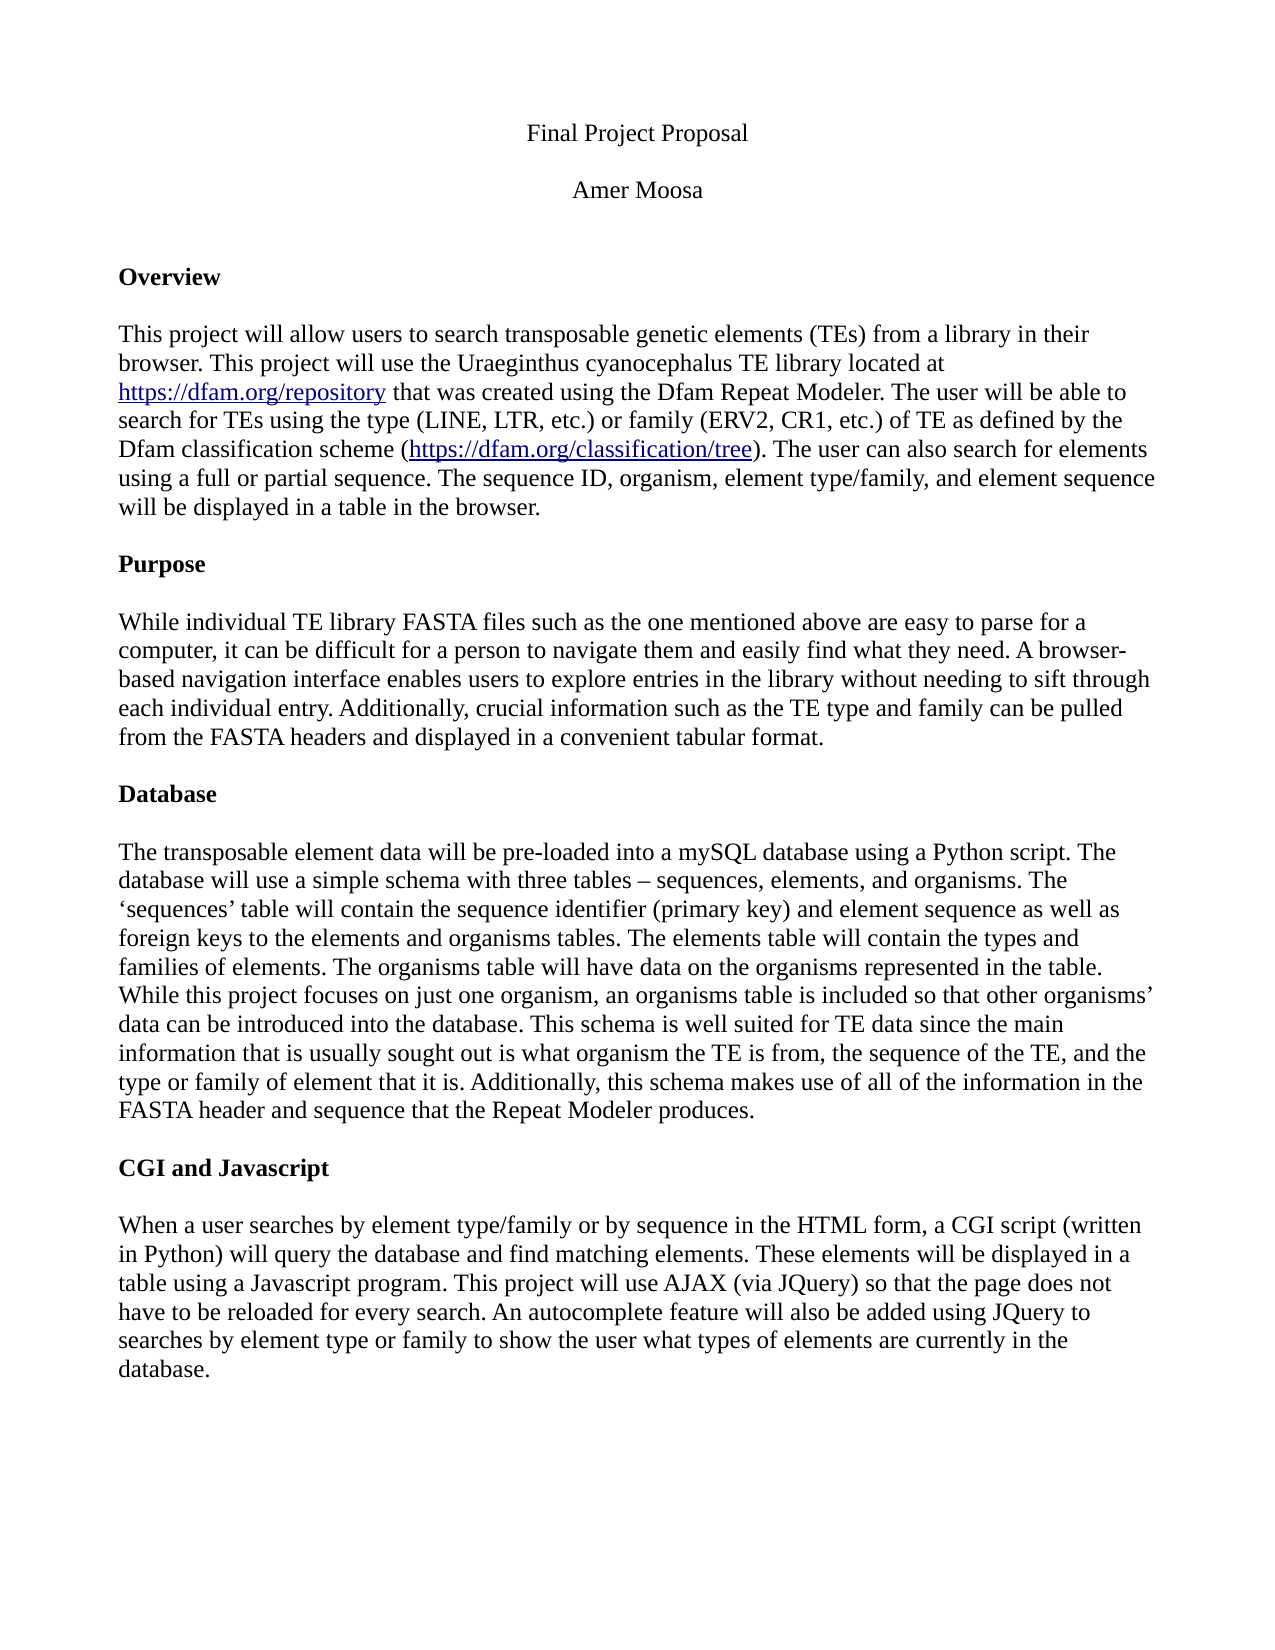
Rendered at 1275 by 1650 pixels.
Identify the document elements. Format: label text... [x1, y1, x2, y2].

text Final Project Proposal [118, 118, 1157, 147]
text The transposable element data will be pre-loaded into a mySQL database using a Python script. The database will use a simple schema with three tables – sequences, elements, and organisms. The ‘sequences’ table will contain the sequence identifier (primary key) and element sequence as well as foreign keys to the elements and organisms tables. The elements table will contain the types and families of elements. The organisms table will have data on the organisms represented in the table. While this project focuses on just one organism, an organisms table is included so that other organisms’ data can be introduced into the database. This schema is well suited for TE data since the main information that is usually sought out is what organism the TE is from, the sequence of the TE, and the type or family of element that it is. Additionally, this schema makes use of all of the information in the FASTA header and sequence that the Repeat Modeler produces. [118, 837, 1157, 1124]
text Purpose [118, 549, 1157, 578]
text When a user searches by element type/family or by sequence in the HTML form, a CGI script (written in Python) will query the database and find matching elements. These elements will be displayed in a table using a Javascript program. This project will use AJAX (via JQuery) so that the page does not have to be reloaded for every search. An autocomplete feature will also be added using JQuery to searches by element type or family to show the user what types of elements are currently in the database. [118, 1211, 1157, 1383]
text CGI and Javascript [118, 1153, 1157, 1182]
text Database [118, 779, 1157, 808]
text Amer Moosa [118, 176, 1157, 204]
text While individual TE library FASTA files such as the one mentioned above are easy to parse for a computer, it can be difficult for a person to navigate them and easily find what they need. A browser-based navigation interface enables users to explore entries in the library without needing to sift through each individual entry. Additionally, crucial information such as the TE type and family can be pulled from the FASTA headers and displayed in a convenient tabular format. [118, 607, 1157, 751]
text This project will allow users to search transposable genetic elements (TEs) from a library in their browser. This project will use the Uraeginthus cyanocephalus TE library located at https://dfam.org/repository that was created using the Dfam Repeat Modeler. The user will be able to search for TEs using the type (LINE, LTR, etc.) or family (ERV2, CR1, etc.) of TE as defined by the Dfam classification scheme (https://dfam.org/classification/tree). The user can also search for elements using a full or partial sequence. The sequence ID, organism, element type/family, and element sequence will be displayed in a table in the browser. [118, 319, 1157, 521]
text Overview [118, 262, 1157, 291]
